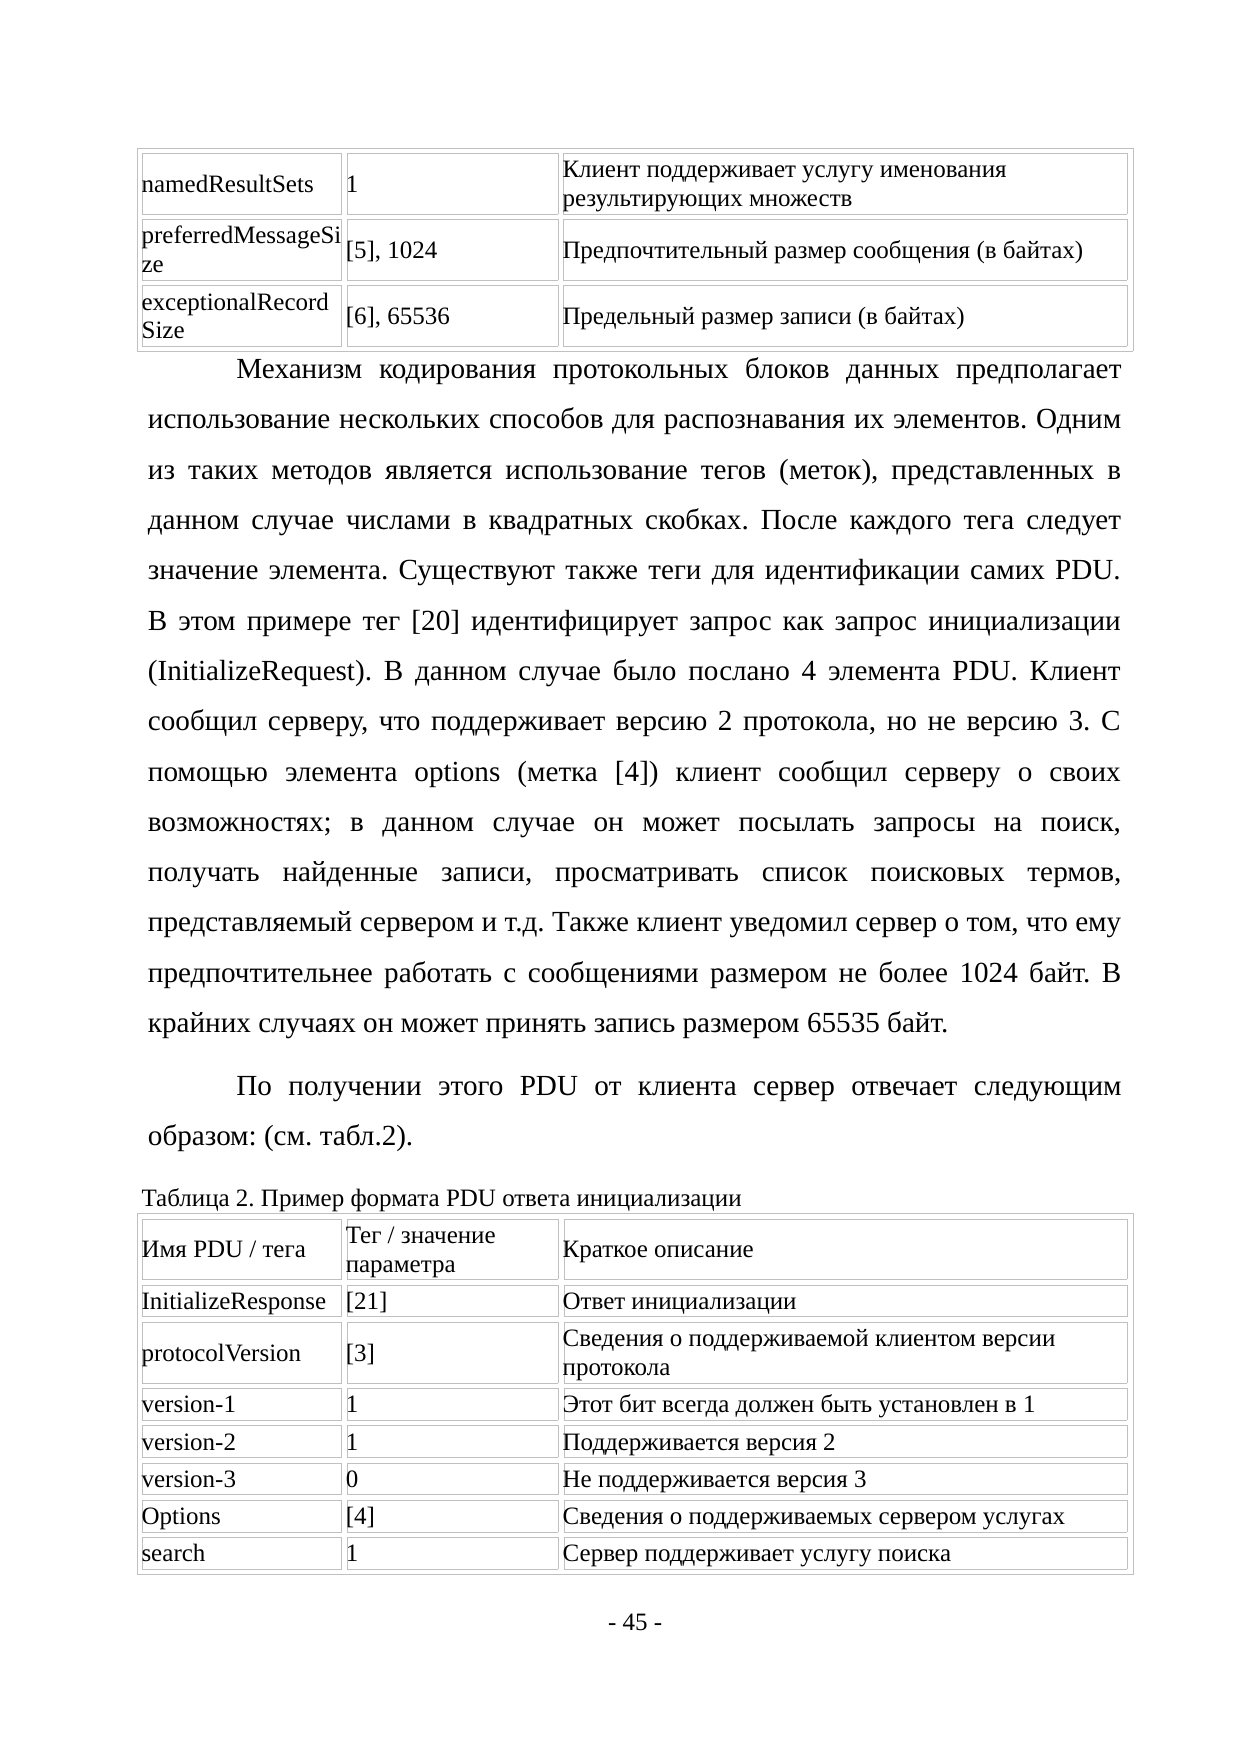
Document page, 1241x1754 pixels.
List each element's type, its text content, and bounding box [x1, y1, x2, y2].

table_cell preferredMessageSize [140, 214, 344, 280]
table_cell Предельный размер записи (в байтах) [561, 280, 1130, 346]
table_cell Клиент поддерживает услугу именования результирующих множеств [561, 149, 1130, 214]
table_cell [3] [344, 1316, 561, 1382]
table_cell Предпочтительный размер сообщения (в байтах) [561, 214, 1130, 280]
table_cell 1 [344, 1532, 561, 1569]
table_cell Сведения о поддерживаемой клиентом версии протокола [561, 1316, 1130, 1382]
text Механизм кодирования протокольных блоков данных предполагает использование нескольких способов для распознавания их элементов. Одним из таких методов является использование тегов (меток), представленных в данном случае числами в квадратных скобках. После каждого тега следует значение элемента. Существуют также теги для идентификации самих PDU. В этом примере тег [20] идентифицирует запрос как запрос инициализации (InitializeRequest). В данном случае было послано 4 элемента PDU. Клиент сообщил серверу, что поддерживает версию 2 протокола, но не версию 3. С помощью элемента options (метка [4]) клиент сообщил серверу о своих возможностях; в данном случае он может посылать запросы на поиск, получать найденные записи, просматривать список поисковых термов, представляемый сервером и т.д. Также клиент уведомил сервер о том, что ему предпочтительнее работать с сообщениями размером не более 1024 байт. В крайних случаях он может принять запись размером 65535 байт. [148, 352, 1122, 1039]
table_cell Имя PDU / тега [140, 1214, 344, 1279]
table_cell exceptionalRecordSize [140, 280, 344, 346]
table_header Таблица 2. Пример формата PDU ответа инициализации [140, 1181, 1130, 1213]
table_cell Options [140, 1494, 344, 1532]
table_cell Поддерживается версия 2 [561, 1420, 1130, 1457]
text По получении этого PDU от клиента сервер отвечает следующим образом: (см. табл.2). [148, 1068, 1122, 1152]
table_cell version-1 [140, 1383, 344, 1420]
table_cell version-2 [140, 1420, 344, 1457]
table_cell Тег / значение параметра [344, 1214, 561, 1279]
table_cell [5], 1024 [344, 214, 561, 280]
table_cell Не поддерживается версия 3 [561, 1457, 1130, 1494]
table_cell search [140, 1532, 344, 1569]
table_cell [4] [344, 1494, 561, 1532]
table_cell namedResultSets [140, 149, 344, 214]
table_cell InitializeResponse [140, 1279, 344, 1316]
table_cell 1 [344, 149, 561, 214]
table_cell Этот бит всегда должен быть установлен в 1 [561, 1383, 1130, 1420]
table_cell Сведения о поддерживаемых сервером услугах [561, 1494, 1130, 1532]
table_cell 1 [344, 1420, 561, 1457]
table_cell version-3 [140, 1457, 344, 1494]
table_cell [6], 65536 [344, 280, 561, 346]
table_cell 1 [344, 1383, 561, 1420]
table_cell Сервер поддерживает услугу поиска [561, 1532, 1130, 1569]
table_cell 0 [344, 1457, 561, 1494]
table_cell Краткое описание [561, 1214, 1130, 1279]
table_cell [21] [344, 1279, 561, 1316]
table_cell protocolVersion [140, 1316, 344, 1382]
table_cell Ответ инициализации [561, 1279, 1130, 1316]
